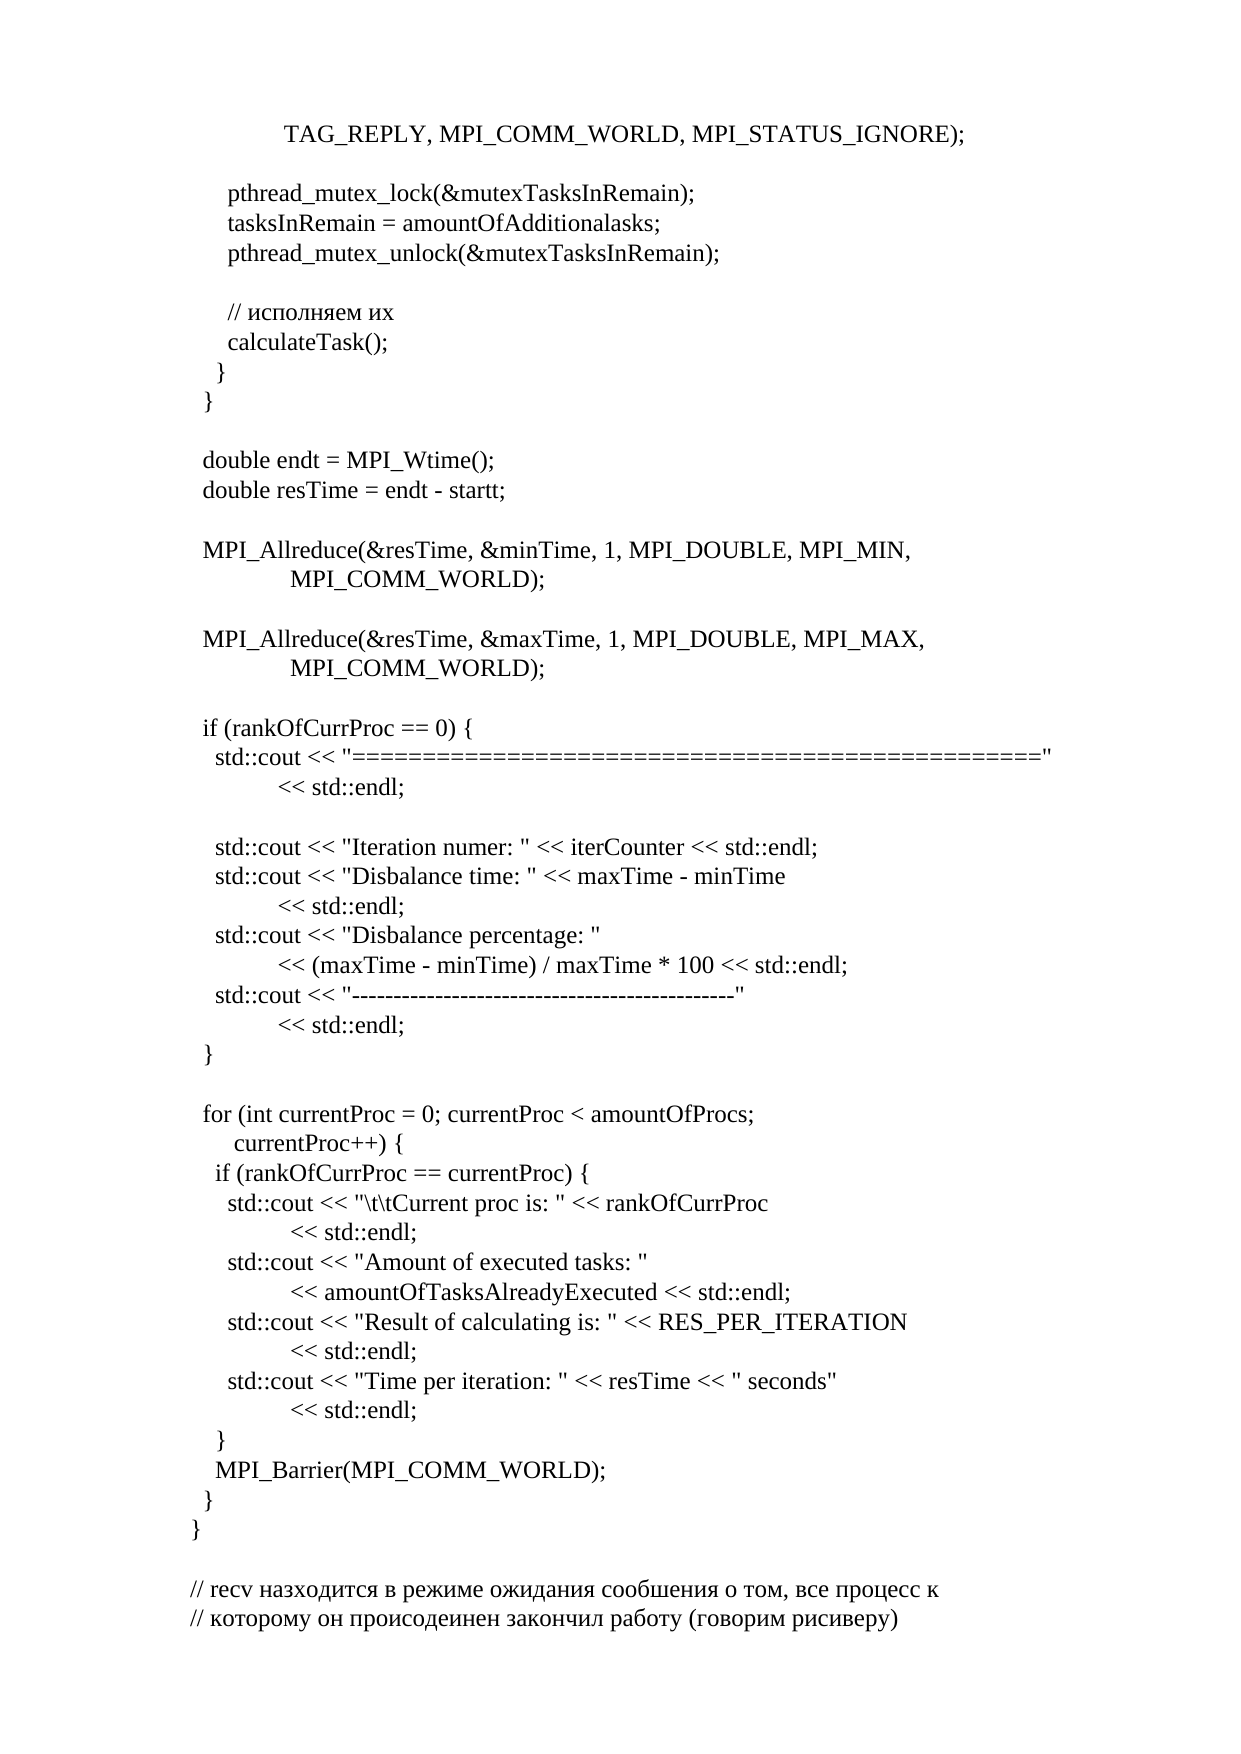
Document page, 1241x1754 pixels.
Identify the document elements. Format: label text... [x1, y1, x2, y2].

text } [177, 1513, 1152, 1543]
text << std::endl; [177, 1335, 1152, 1365]
text MPI_Barrier(MPI_COMM_WORLD); [177, 1454, 1152, 1484]
text std::cout << "Iteration numer: " << iterCounter << std::endl; [177, 831, 1152, 860]
text if (rankOfCurrProc == 0) { [177, 712, 1152, 742]
text for (int currentProc = 0; currentProc < amountOfProcs; [177, 1098, 1152, 1127]
text if (rankOfCurrProc == currentProc) { [177, 1157, 1152, 1187]
text MPI_COMM_WORLD); [177, 563, 1152, 593]
text std::cout << "Disbalance time: " << maxTime - minTime [177, 860, 1152, 890]
text tasksInRemain = amountOfAdditionalasks; [177, 207, 1152, 237]
text } [177, 385, 1152, 415]
text } [177, 356, 1152, 385]
text std::cout << "Amount of executed tasks: " [177, 1246, 1152, 1276]
text // которому он происодеинен закончил работу (говорим рисиверу) [177, 1602, 1152, 1632]
text MPI_Allreduce(&resTime, &maxTime, 1, MPI_DOUBLE, MPI_MAX, [177, 623, 1152, 652]
text << std::endl; [177, 1395, 1152, 1424]
text << std::endl; [177, 1217, 1152, 1246]
text currentProc++) { [177, 1127, 1152, 1157]
text MPI_COMM_WORLD); [177, 652, 1152, 682]
text << (maxTime - minTime) / maxTime * 100 << std::endl; [177, 949, 1152, 979]
text pthread_mutex_lock(&mutexTasksInRemain); [177, 177, 1152, 207]
text << std::endl; [177, 1009, 1152, 1038]
text << amountOfTasksAlreadyExecuted << std::endl; [177, 1276, 1152, 1306]
text TAG_REPLY, MPI_COMM_WORLD, MPI_STATUS_IGNORE); [177, 118, 1152, 148]
text } [177, 1484, 1152, 1513]
text std::cout << "Disbalance percentage: " [177, 920, 1152, 949]
text << std::endl; [177, 771, 1152, 801]
text } [177, 1038, 1152, 1068]
text std::cout << "\t\tCurrent proc is: " << rankOfCurrProc [177, 1187, 1152, 1217]
text // исполняем их [177, 296, 1152, 326]
text std::cout << "Result of calculating is: " << RES_PER_ITERATION [177, 1306, 1152, 1335]
text } [177, 1424, 1152, 1454]
text MPI_Allreduce(&resTime, &minTime, 1, MPI_DOUBLE, MPI_MIN, [177, 534, 1152, 563]
text calculateTask(); [177, 326, 1152, 356]
text pthread_mutex_unlock(&mutexTasksInRemain); [177, 237, 1152, 267]
text double endt = MPI_Wtime(); [177, 445, 1152, 474]
text std::cout << "----------------------------------------------" [177, 979, 1152, 1009]
text // recv назходится в режиме ожидания сообшения о том, все процесс к [177, 1573, 1152, 1602]
text std::cout << "=================================================" [177, 742, 1152, 771]
text double resTime = endt - startt; [177, 474, 1152, 504]
text std::cout << "Time per iteration: " << resTime << " seconds" [177, 1365, 1152, 1395]
text << std::endl; [177, 890, 1152, 920]
